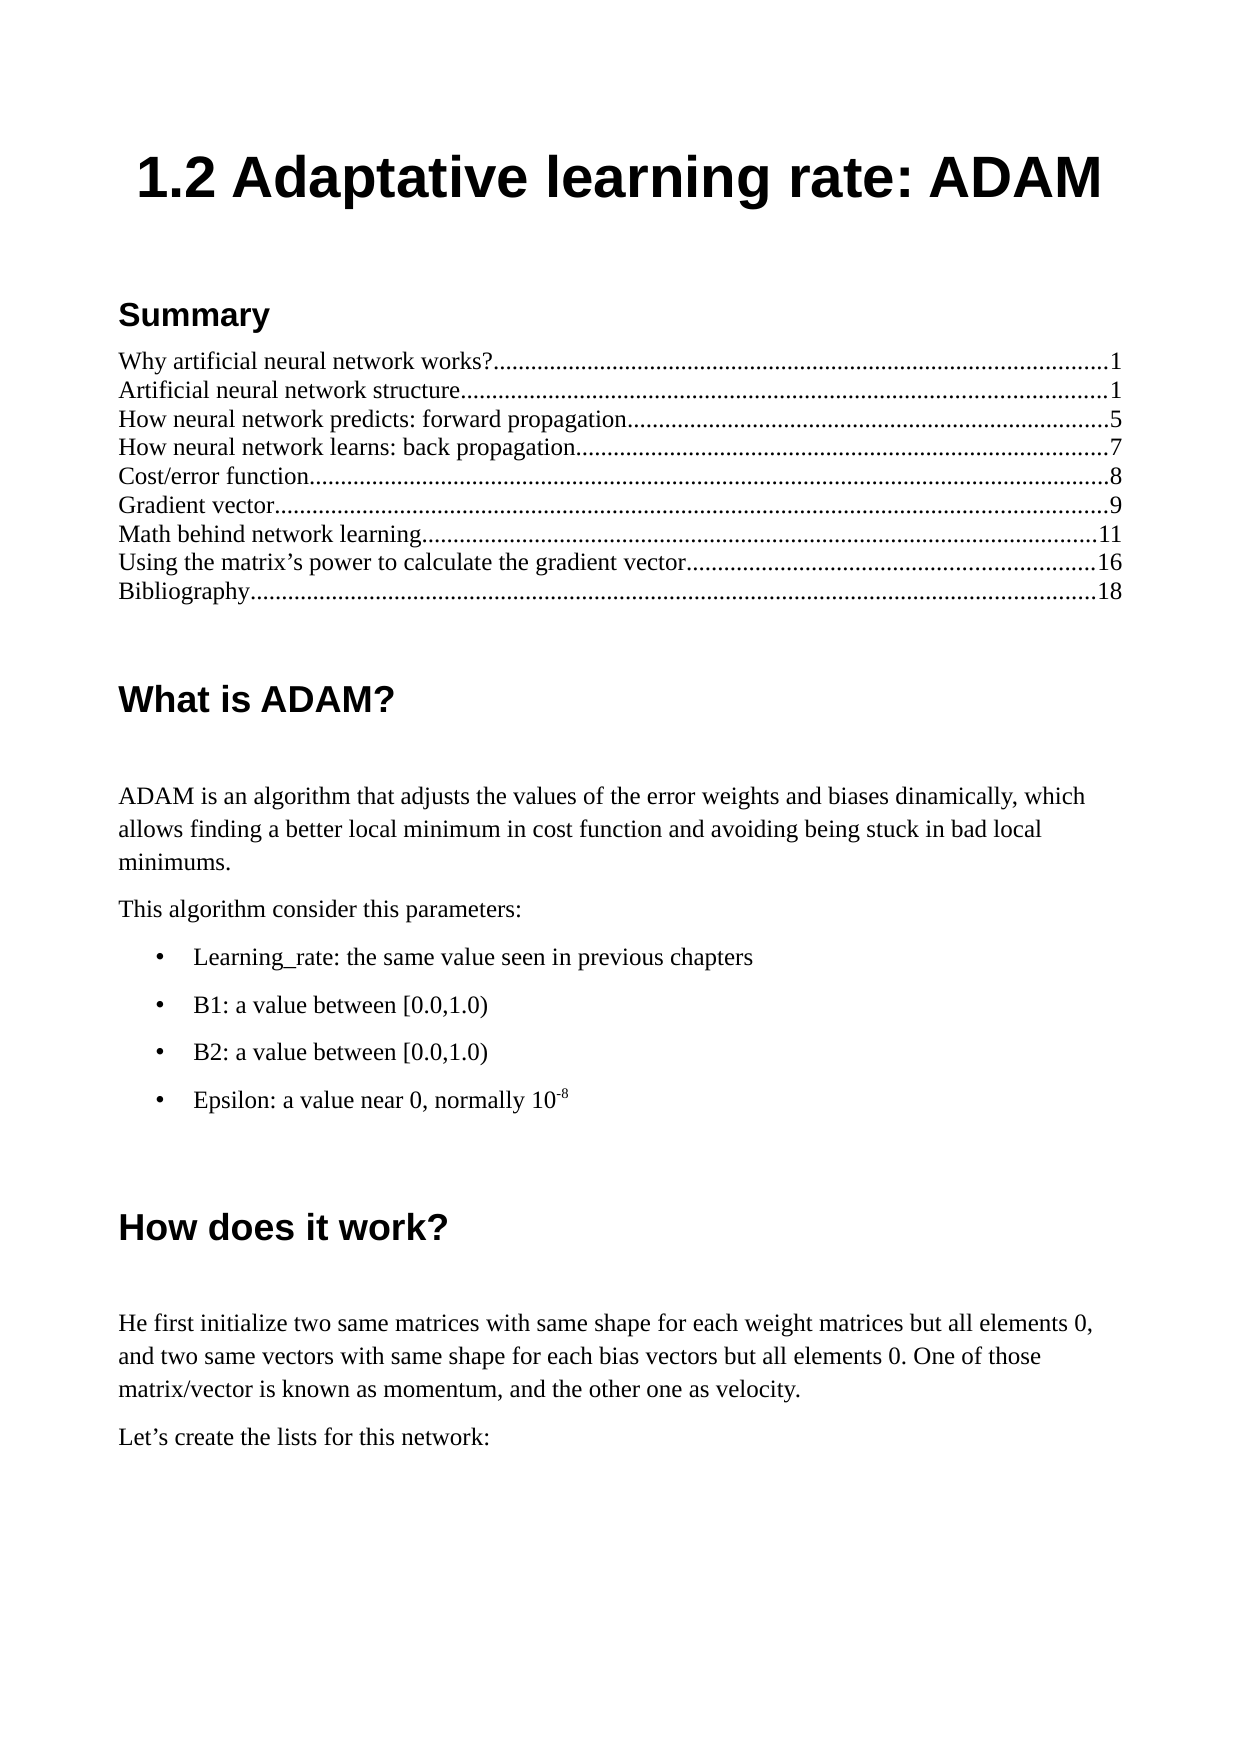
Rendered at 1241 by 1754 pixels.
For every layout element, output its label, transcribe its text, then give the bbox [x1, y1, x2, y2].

title 1.2 Adaptative learning rate: ADAM [118, 143, 1122, 210]
text ADAM is an algorithm that adjusts the values of the error weights and biases dinamically, which allows finding a better local minimum in cost function and avoiding being stuck in bad local minimums. [118, 781, 1122, 876]
text Why artificial neural network works? 1 [118, 346, 1122, 375]
list B2: a value between [0.0,1.0) [156, 1037, 1122, 1066]
text Bibliography 18 [118, 576, 1122, 605]
text How neural network learns: back propagation 7 [118, 432, 1122, 461]
text He first initialize two same matrices with same shape for each weight matrices but all elements 0, and two same vectors with same shape for each bias vectors but all elements 0. One of those matrix/vector is known as momentum, and the other one as velocity. [118, 1308, 1122, 1403]
list Epsilon: a value near 0, normally 10-8 [156, 1085, 1122, 1114]
text Cost/error function 8 [118, 461, 1122, 490]
text Artificial neural network structure 1 [118, 375, 1122, 404]
list Learning_rate: the same value seen in previous chapters [156, 942, 1122, 971]
subtitle How does it work? [118, 1205, 1122, 1248]
text Using the matrix’s power to calculate the gradient vector 16 [118, 547, 1122, 576]
subtitle Summary [118, 295, 1122, 334]
subtitle What is ADAM? [118, 678, 1122, 721]
text How neural network predicts: forward propagation 5 [118, 404, 1122, 432]
text Math behind network learning 11 [118, 519, 1122, 547]
text Let’s create the lists for this network: [118, 1422, 1122, 1451]
list B1: a value between [0.0,1.0) [156, 990, 1122, 1018]
text Gradient vector 9 [118, 490, 1122, 519]
text This algorithm consider this parameters: [118, 894, 1122, 923]
